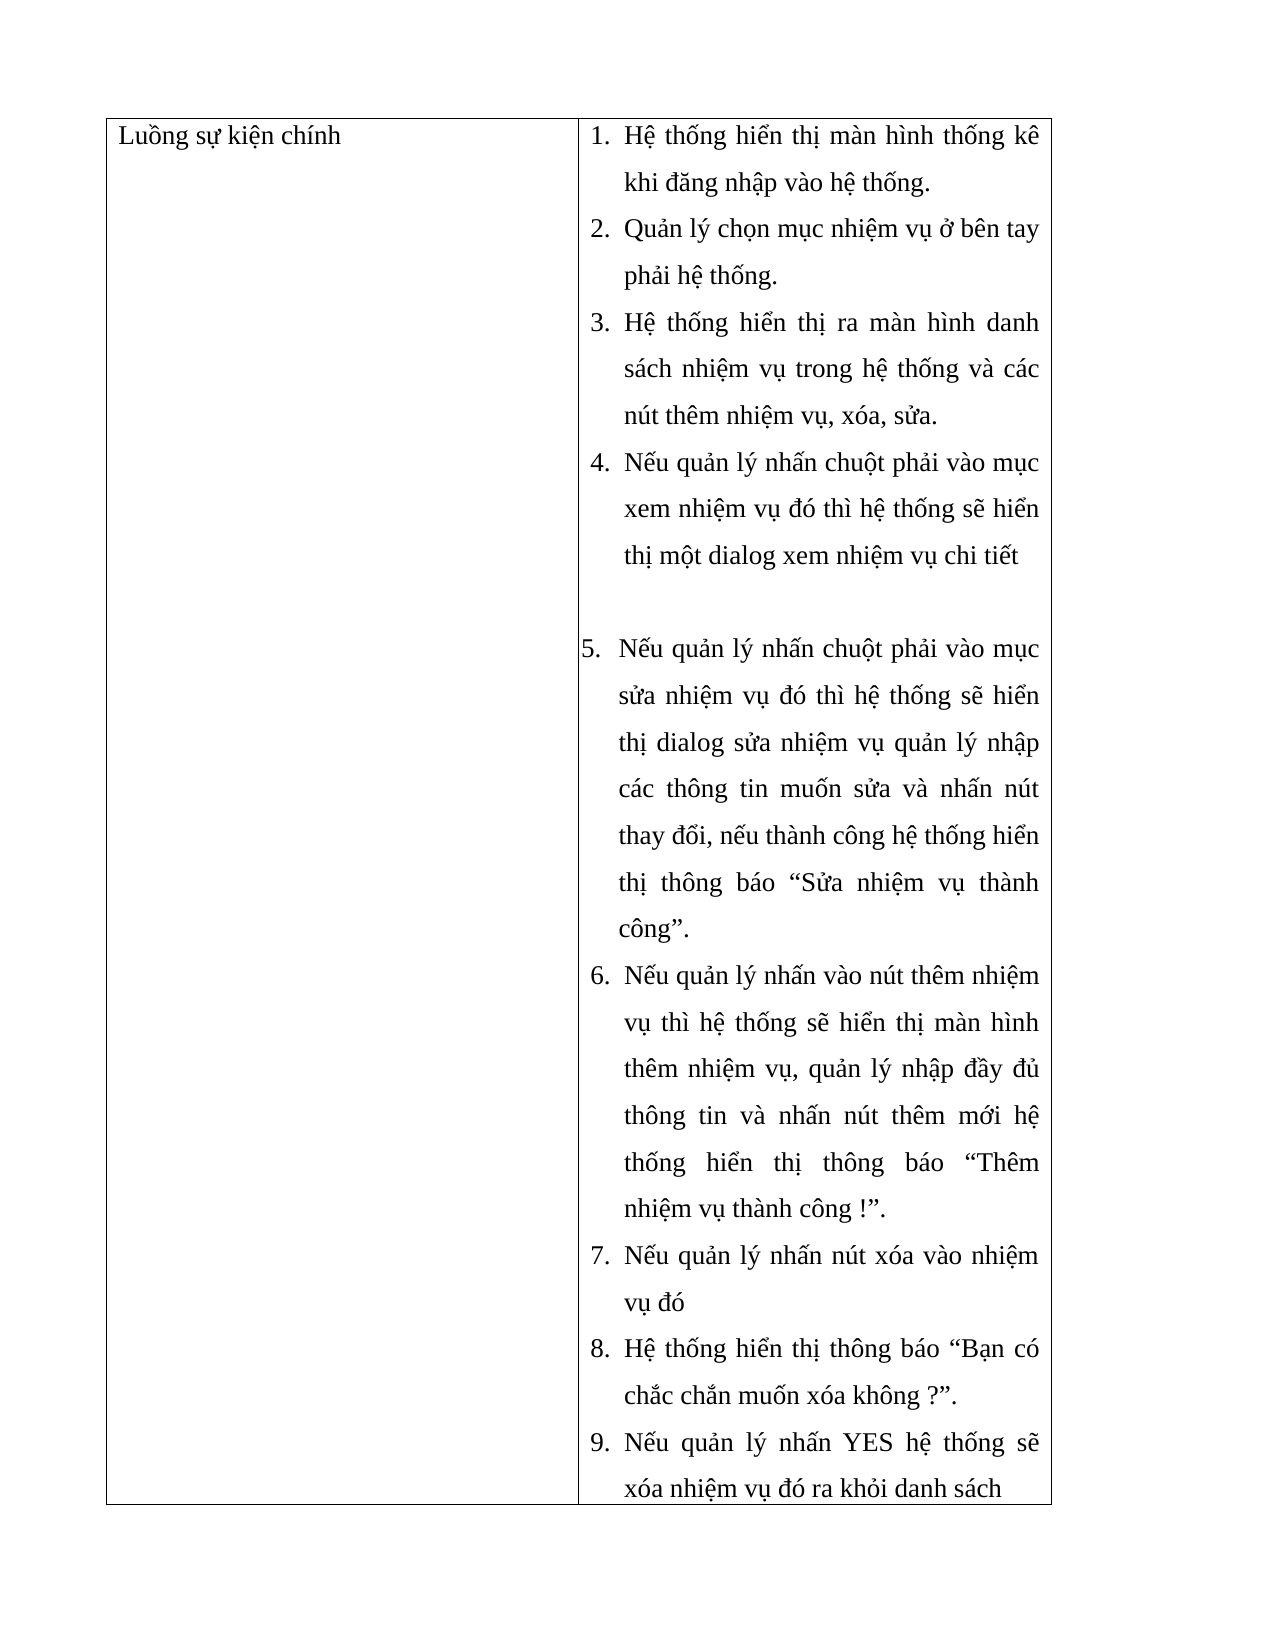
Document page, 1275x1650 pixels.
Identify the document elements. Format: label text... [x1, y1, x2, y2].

table_cell Luồng sự kiện chính [107, 119, 578, 1504]
table_cell Hệ thống hiển thị màn hình thống kê khi đăng nhập vào hệ thống. Quản lý chọn mục nhiệm vụ ở bên tay phải hệ thống. Hệ thống hiển thị ra màn hình danh sách nhiệm vụ trong hệ thống và các nút thêm nhiệm vụ, xóa, sửa. Nếu quản lý nhấn chuột phải vào mục xem nhiệm vụ đó thì hệ thống sẽ hiển thị một dialog xem nhiệm vụ chi tiết Nếu quản lý nhấn chuột phải vào mục sửa nhiệm vụ đó thì hệ thống sẽ hiển thị dialog sửa nhiệm vụ quản lý nhập các thông tin muốn sửa và nhấn nút thay đổi, nếu thành công hệ thống hiển thị thông báo “Sửa nhiệm vụ thành công”. Nếu quản lý nhấn vào nút thêm nhiệm vụ thì hệ thống sẽ hiển thị màn hình thêm nhiệm vụ, quản lý nhập đầy đủ thông tin và nhấn nút thêm mới hệ thống hiển thị thông báo “Thêm nhiệm vụ thành công !”. Nếu quản lý nhấn nút xóa vào nhiệm vụ đó Hệ thống hiển thị thông báo “Bạn có chắc chắn muốn xóa không ?”. Nếu quản lý nhấn YES hệ thống sẽ xóa nhiệm vụ đó ra khỏi danh sách Nếu quản lý nhấn NO hệ thống sẽ trở lại màn hình hiện tại Nếu quản lý nhập thông tin vào ô searchbox, thì hệ thống sẽ trả về một danh sách tương ứng với đầu vào Kết thúc Use Case. [579, 119, 1051, 1504]
